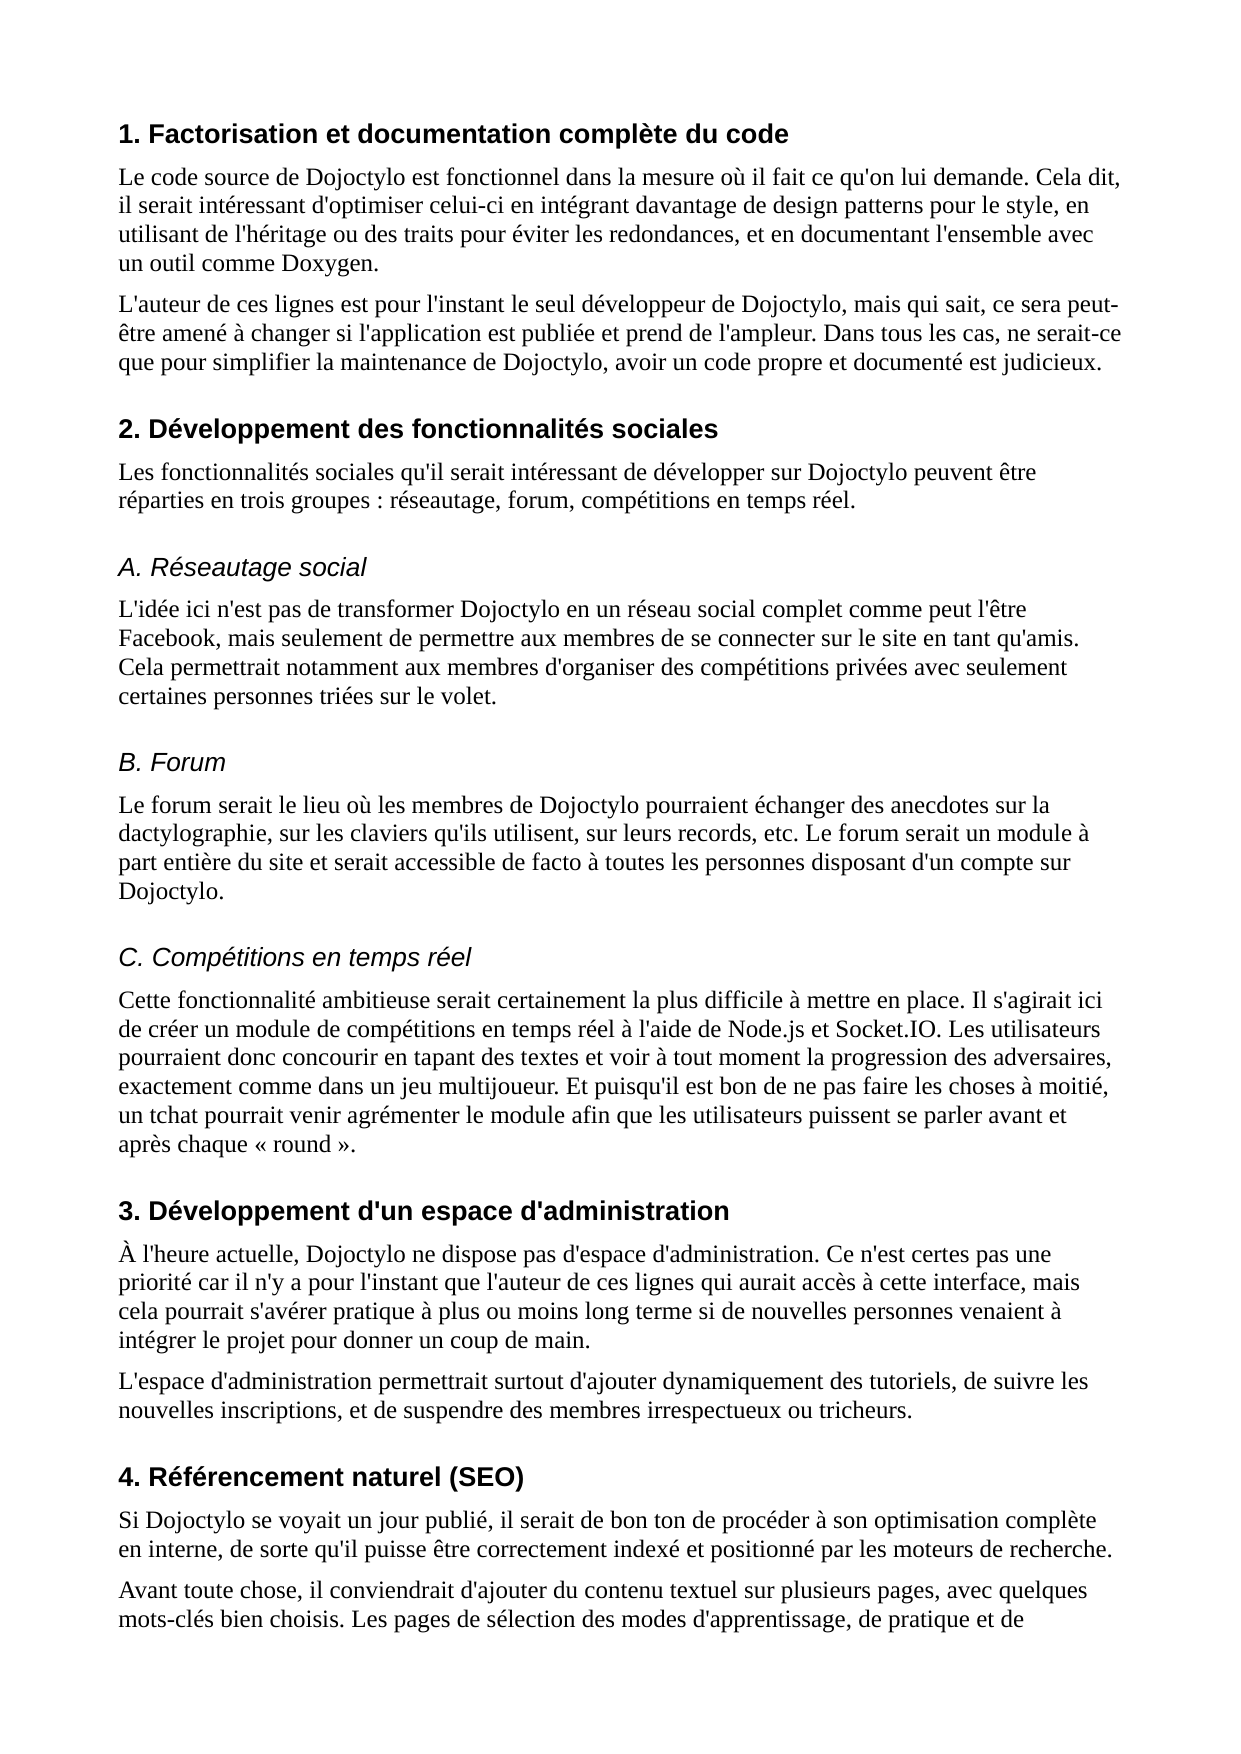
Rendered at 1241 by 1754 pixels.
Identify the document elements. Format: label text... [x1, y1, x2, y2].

subtitle B. Forum [118, 747, 1122, 777]
subtitle 1. Factorisation et documentation complète du code [118, 118, 1122, 149]
subtitle 3. Développement d'un espace d'administration [118, 1195, 1122, 1226]
subtitle C. Compétitions en temps réel [118, 942, 1122, 972]
text Si Dojoctylo se voyait un jour publié, il serait de bon ton de procéder à son optimisation complète en interne, de sorte qu'il puisse être correctement indexé et positionné par les moteurs de recherche. [118, 1505, 1122, 1562]
text Les fonctionnalités sociales qu'il serait intéressant de développer sur Dojoctylo peuvent être réparties en trois groupes : réseautage, forum, compétitions en temps réel. [118, 457, 1122, 514]
subtitle 4. Référencement naturel (SEO) [118, 1461, 1122, 1492]
text Le code source de Dojoctylo est fonctionnel dans la mesure où il fait ce qu'on lui demande. Cela dit, il serait intéressant d'optimiser celui-ci en intégrant davantage de design patterns pour le style, en utilisant de l'héritage ou des traits pour éviter les redondances, et en documentant l'ensemble avec un outil comme Doxygen. [118, 162, 1122, 277]
text L'espace d'administration permettrait surtout d'ajouter dynamiquement des tutoriels, de suivre les nouvelles inscriptions, et de suspendre des membres irrespectueux ou tricheurs. [118, 1366, 1122, 1424]
text Cette fonctionnalité ambitieuse serait certainement la plus difficile à mettre en place. Il s'agirait ici de créer un module de compétitions en temps réel à l'aide de Node.js et Socket.IO. Les utilisateurs pourraient donc concourir en tapant des textes et voir à tout moment la progression des adversaires, exactement comme dans un jeu multijoueur. Et puisqu'il est bon de ne pas faire les choses à moitié, un tchat pourrait venir agrémenter le module afin que les utilisateurs puissent se parler avant et après chaque « round ». [118, 985, 1122, 1157]
text À l'heure actuelle, Dojoctylo ne dispose pas d'espace d'administration. Ce n'est certes pas une priorité car il n'y a pour l'instant que l'auteur de ces lignes qui aurait accès à cette interface, mais cela pourrait s'avérer pratique à plus ou moins long terme si de nouvelles personnes venaient à intégrer le projet pour donner un coup de main. [118, 1239, 1122, 1354]
text Avant toute chose, il conviendrait d'ajouter du contenu textuel sur plusieurs pages, avec quelques mots-clés bien choisis. Les pages de sélection des modes d'apprentissage, de pratique et de [118, 1575, 1122, 1632]
subtitle 2. Développement des fonctionnalités sociales [118, 413, 1122, 444]
subtitle A. Réseautage social [118, 552, 1122, 582]
text L'auteur de ces lignes est pour l'instant le seul développeur de Dojoctylo, mais qui sait, ce sera peut-être amené à changer si l'application est publiée et prend de l'ampleur. Dans tous les cas, ne serait-ce que pour simplifier la maintenance de Dojoctylo, avoir un code propre et documenté est judicieux. [118, 289, 1122, 376]
text Le forum serait le lieu où les membres de Dojoctylo pourraient échanger des anecdotes sur la dactylographie, sur les claviers qu'ils utilisent, sur leurs records, etc. Le forum serait un module à part entière du site et serait accessible de facto à toutes les personnes disposant d'un compte sur Dojoctylo. [118, 790, 1122, 905]
text L'idée ici n'est pas de transformer Dojoctylo en un réseau social complet comme peut l'être Facebook, mais seulement de permettre aux membres de se connecter sur le site en tant qu'amis. Cela permettrait notamment aux membres d'organiser des compétitions privées avec seulement certaines personnes triées sur le volet. [118, 594, 1122, 709]
